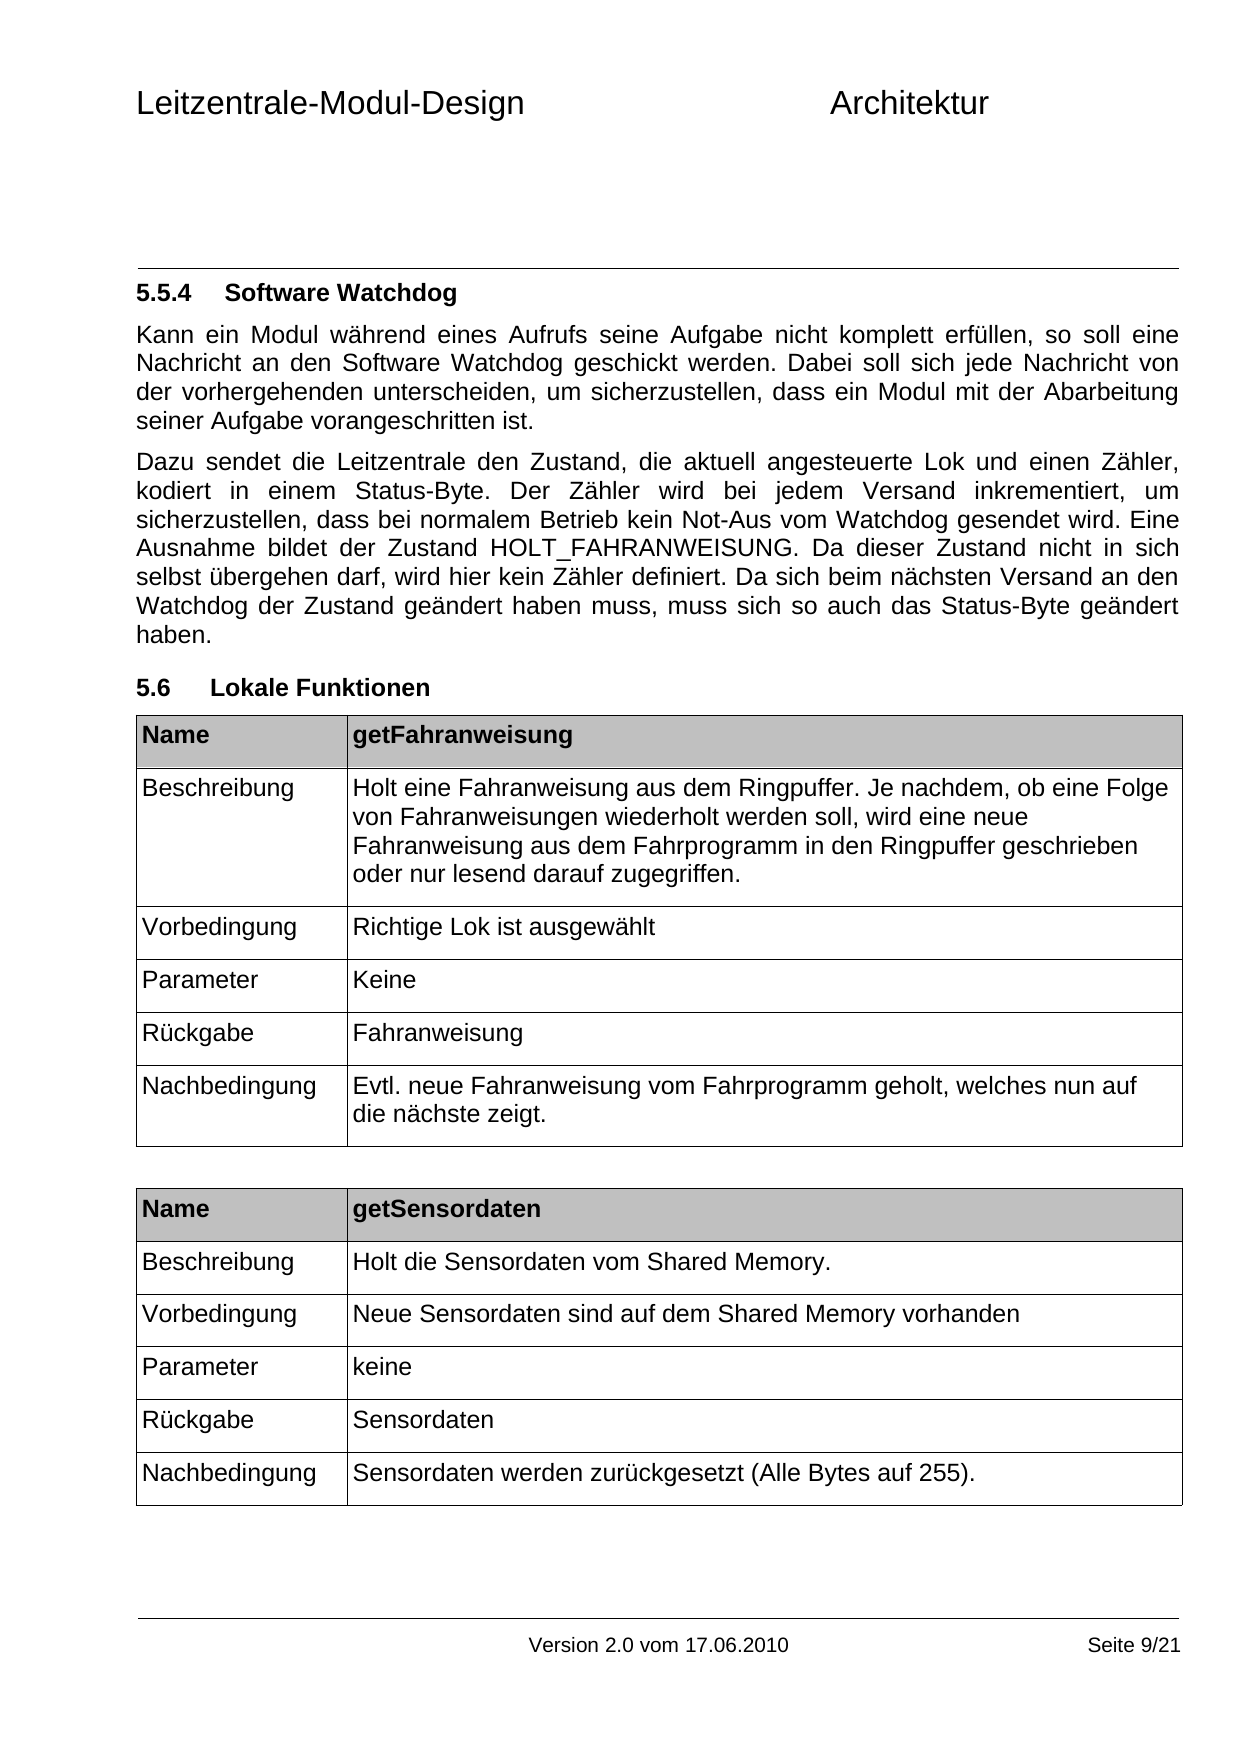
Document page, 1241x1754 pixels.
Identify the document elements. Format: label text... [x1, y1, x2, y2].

table_cell Rückgabe [137, 1013, 347, 1065]
table_cell keine [348, 1347, 1182, 1399]
table_cell Vorbedingung [137, 1295, 347, 1346]
table_cell Parameter [137, 1347, 347, 1399]
table_cell Nachbedingung [137, 1453, 347, 1505]
table_cell Sensordaten [348, 1400, 1182, 1452]
table_cell Vorbedingung [137, 907, 347, 959]
table_cell Keine [348, 960, 1182, 1012]
table_cell Neue Sensordaten sind auf dem Shared Memory vorhanden [348, 1295, 1182, 1346]
table_header getSensordaten [348, 1189, 1182, 1241]
table_cell Sensordaten werden zurückgesetzt (Alle Bytes auf 255). [348, 1453, 1182, 1505]
table_cell Holt eine Fahranweisung aus dem Ringpuffer. Je nachdem, ob eine Folge von Fahranweisungen wiederholt werden soll, wird eine neue Fahranweisung aus dem Fahrprogramm in den Ringpuffer geschrieben oder nur lesend darauf zugegriffen. [348, 769, 1182, 906]
table_header getFahranweisung [348, 716, 1182, 767]
table_cell Evtl. neue Fahranweisung vom Fahrprogramm geholt, welches nun auf die nächste zeigt. [348, 1066, 1182, 1146]
table_cell Parameter [137, 960, 347, 1012]
text Kann ein Modul während eines Aufrufs seine Aufgabe nicht komplett erfüllen, so soll eine Nachricht an den Software Watchdog geschickt werden. Dabei soll sich jede Nachricht von der vorhergehenden unterscheiden, um sicherzustellen, dass ein Modul mit der Abarbeitung seiner Aufgabe vorangeschritten ist. [136, 319, 1181, 434]
table_cell Fahranweisung [348, 1013, 1182, 1065]
text Dazu sendet die Leitzentrale den Zustand, die aktuell angesteuerte Lok und einen Zähler, kodiert in einem Status-Byte. Der Zähler wird bei jedem Versand inkrementiert, um sicherzustellen, dass bei normalem Betrieb kein Not-Aus vom Watchdog gesendet wird. Eine Ausnahme bildet der Zustand HOLT_FAHRANWEISUNG. Da dieser Zustand nicht in sich selbst übergehen darf, wird hier kein Zähler definiert. Da sich beim nächsten Versand an den Watchdog der Zustand geändert haben muss, muss sich so auch das Status-Byte geändert haben. [136, 447, 1181, 648]
table_cell Richtige Lok ist ausgewählt [348, 907, 1182, 959]
table_cell Holt die Sensordaten vom Shared Memory. [348, 1242, 1182, 1293]
table_cell Nachbedingung [137, 1066, 347, 1146]
table_cell Beschreibung [137, 769, 347, 906]
subtitle Lokale Funktionen [136, 673, 1181, 702]
table_cell Rückgabe [137, 1400, 347, 1452]
table_cell Beschreibung [137, 1242, 347, 1293]
subtitle Software Watchdog [136, 289, 1181, 307]
table_header Name [137, 716, 347, 767]
table_header Name [137, 1189, 347, 1241]
